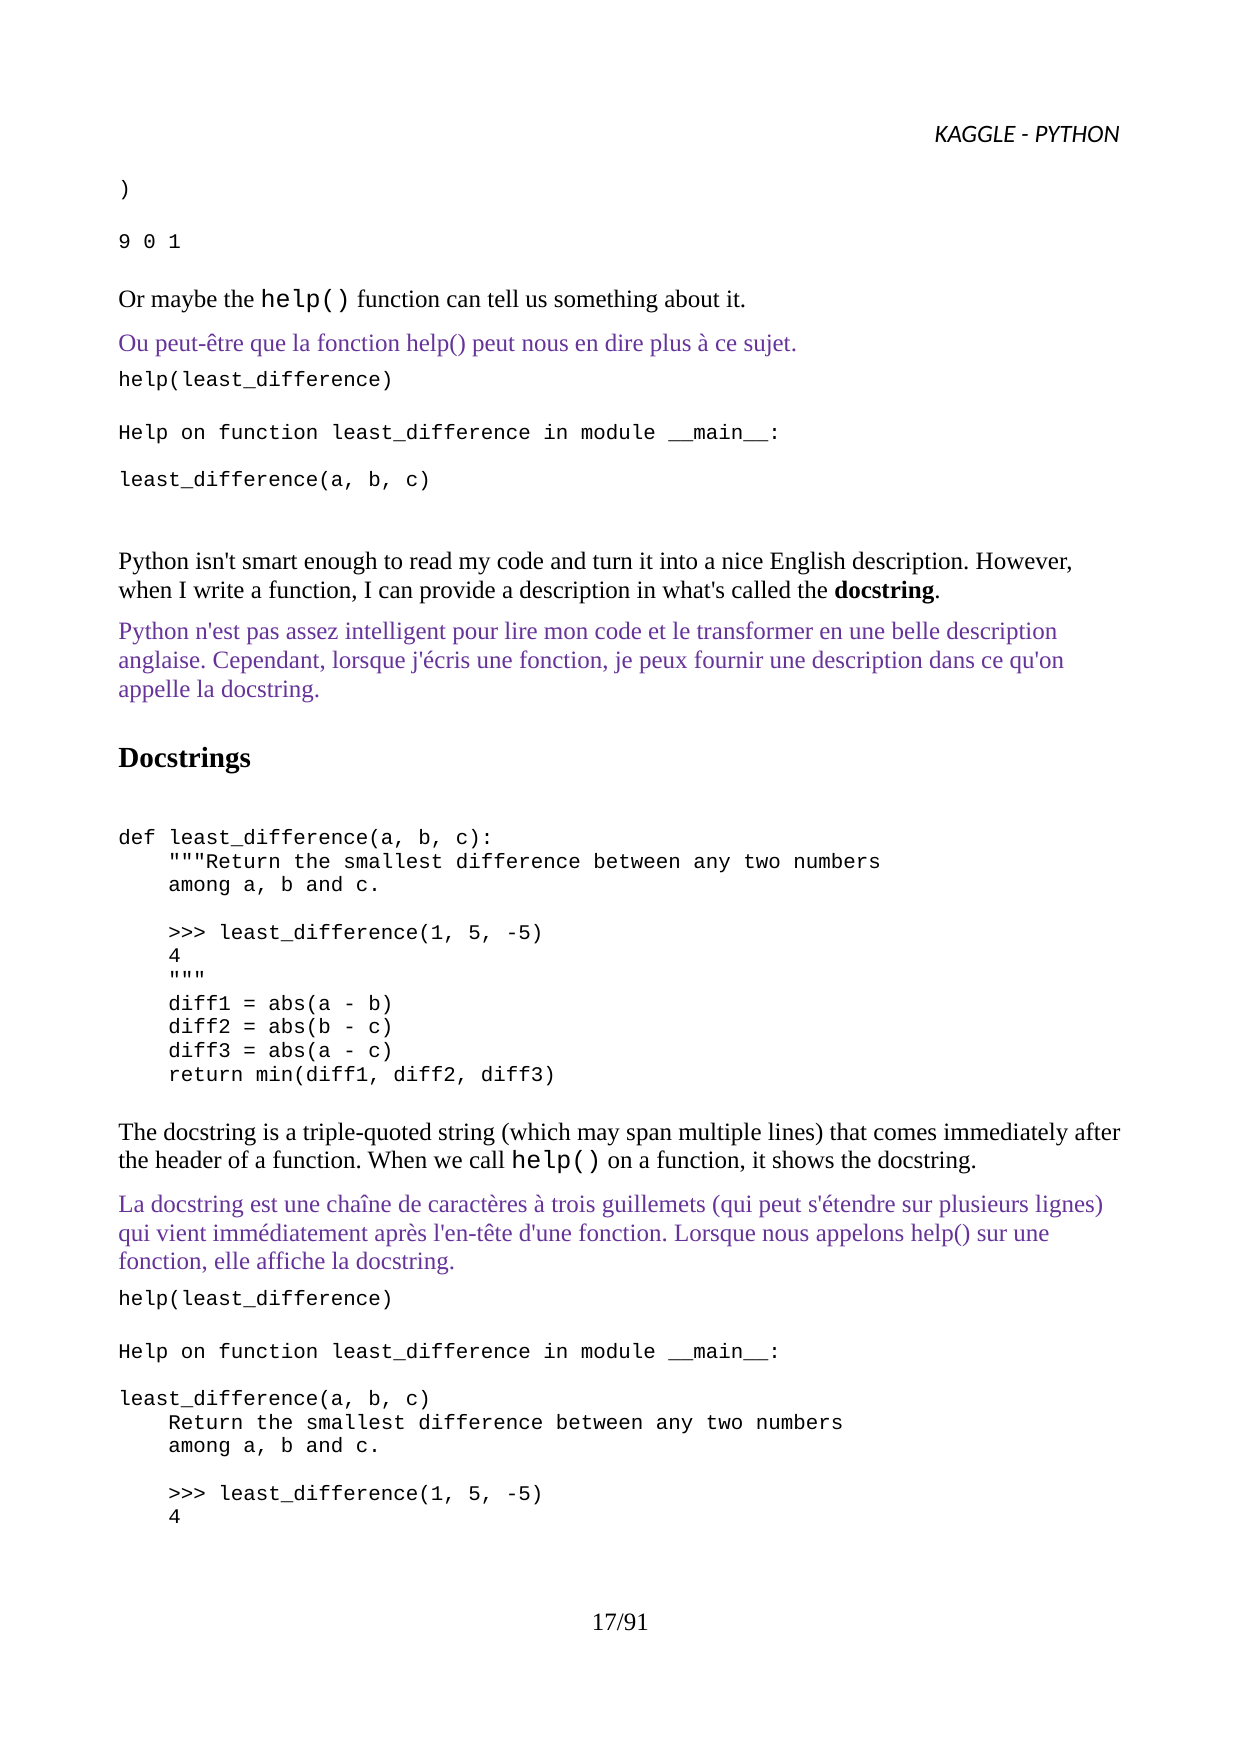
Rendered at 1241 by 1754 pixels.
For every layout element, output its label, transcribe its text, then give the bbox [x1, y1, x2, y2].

text Help on function least_difference in module __main__: [118, 1341, 1122, 1364]
text def least_difference(a, b, c): [118, 827, 1122, 851]
text La docstring est une chaîne de caractères à trois guillemets (qui peut s'étendre sur plusieurs lignes) qui vient immédiatement après l'en-tête d'une fonction. Lorsque nous appelons help() sur une fonction, elle affiche la docstring. [118, 1189, 1122, 1275]
subtitle Docstrings [118, 740, 1122, 773]
text least_difference(a, b, c) [118, 1388, 1122, 1412]
text Ou peut-être que la fonction help() peut nous en dire plus à ce sujet. [118, 328, 1122, 356]
text help(least_difference) [118, 1288, 1122, 1311]
text >>> least_difference(1, 5, -5) [118, 922, 1122, 945]
text help(least_difference) [118, 369, 1122, 393]
text 4 [118, 945, 1122, 969]
text """Return the smallest difference between any two numbers [118, 851, 1122, 874]
text least_difference(a, b, c) [118, 469, 1122, 493]
text Python isn't smart enough to read my code and turn it into a nice English description. However, when I write a function, I can provide a description in what's called the docstring. [118, 546, 1122, 604]
text diff3 = abs(a - c) [118, 1040, 1122, 1064]
text """ [118, 969, 1122, 993]
text Return the smallest difference between any two numbers [118, 1412, 1122, 1435]
text The docstring is a triple-quoted string (which may span multiple lines) that comes immediately after the header of a function. When we call help() on a function, it shows the docstring. [118, 1117, 1122, 1176]
text return min(diff1, diff2, diff3) [118, 1064, 1122, 1087]
text diff1 = abs(a - b) [118, 993, 1122, 1016]
text 4 [118, 1506, 1122, 1530]
text among a, b and c. [118, 874, 1122, 898]
text ) [118, 178, 1122, 202]
text >>> least_difference(1, 5, -5) [118, 1483, 1122, 1506]
text among a, b and c. [118, 1435, 1122, 1459]
text 9 0 1 [118, 231, 1122, 255]
text diff2 = abs(b - c) [118, 1016, 1122, 1040]
text Or maybe the help() function can tell us something about it. [118, 284, 1122, 315]
text Python n'est pas assez intelligent pour lire mon code et le transformer en une belle description anglaise. Cependant, lorsque j'écris une fonction, je peux fournir une description dans ce qu'on appelle la docstring. [118, 616, 1122, 702]
text Help on function least_difference in module __main__: [118, 422, 1122, 446]
